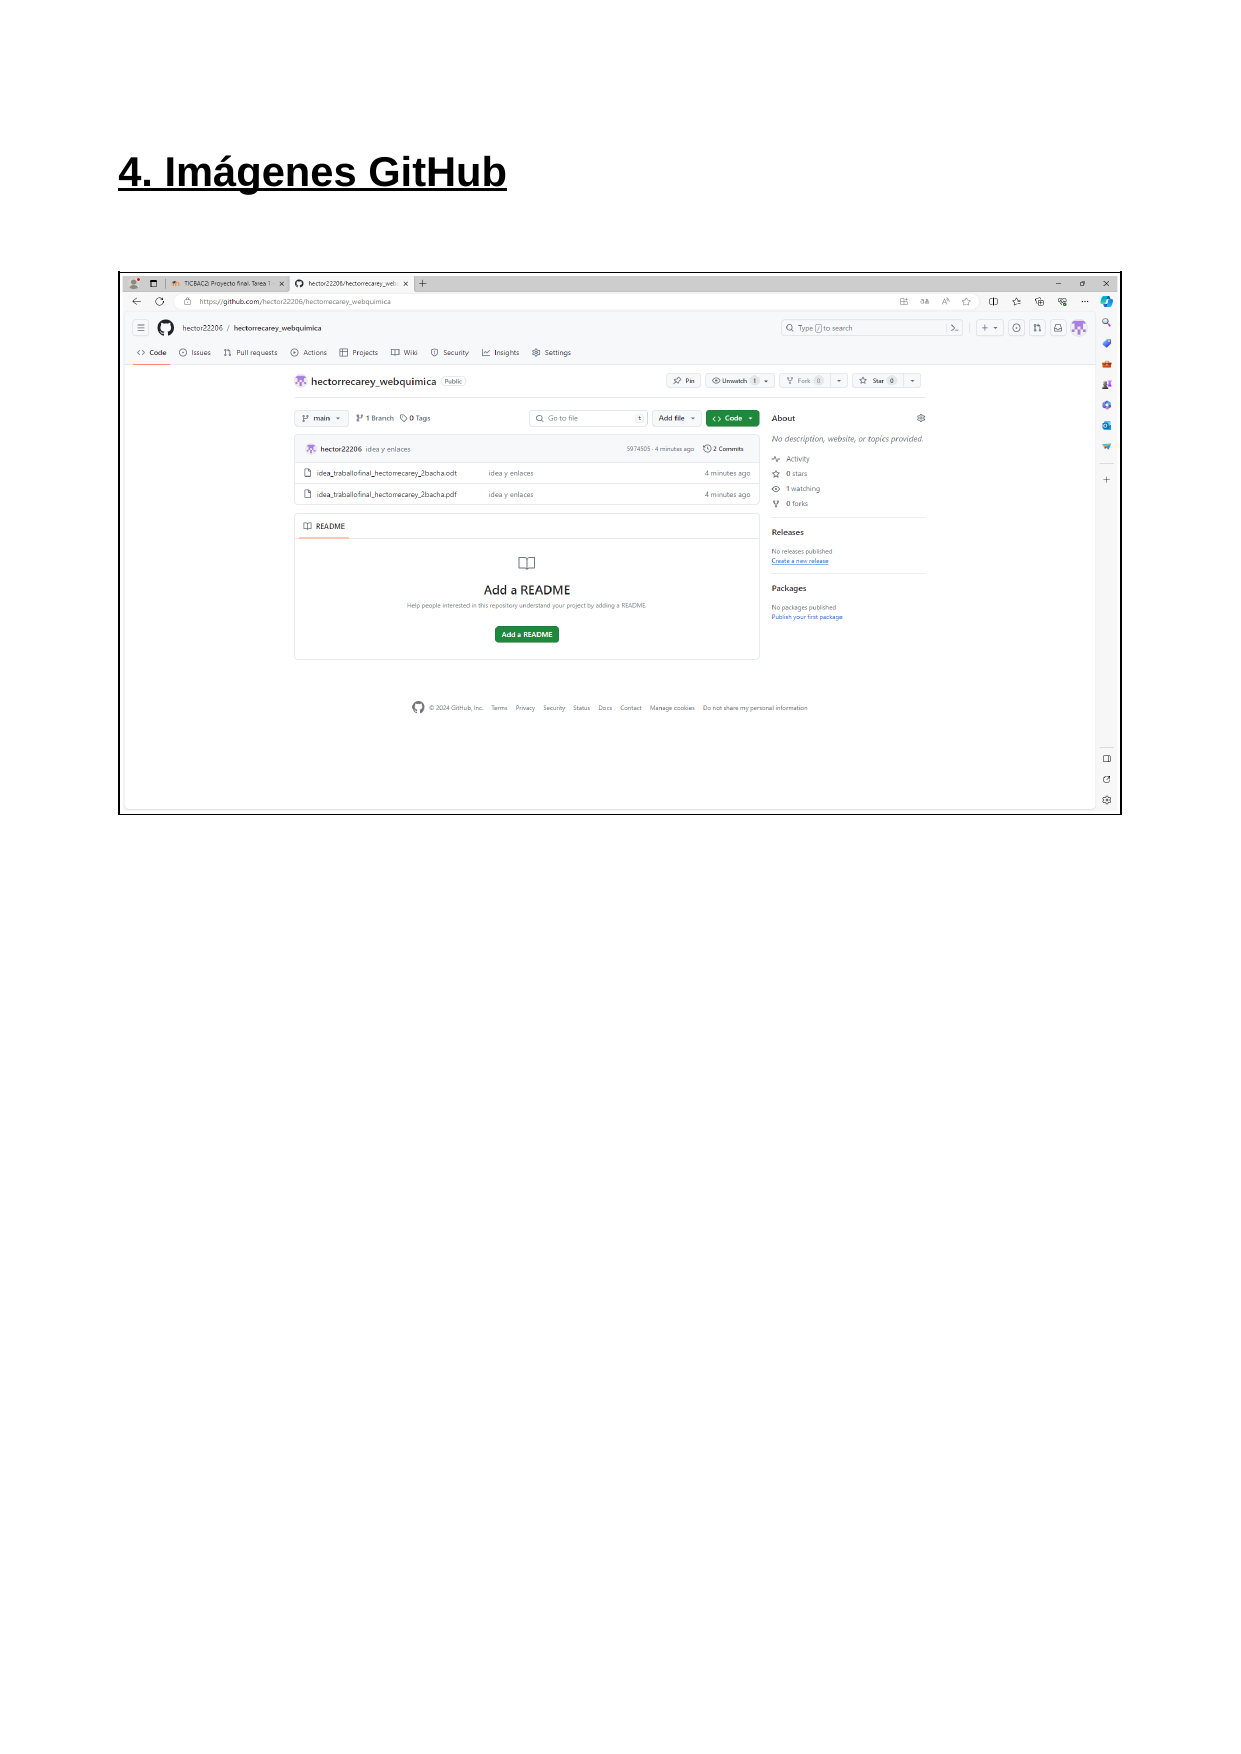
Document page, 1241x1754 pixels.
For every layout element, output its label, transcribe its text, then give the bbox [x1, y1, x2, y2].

picture [122, 276, 1118, 811]
text 4. Imágenes GitHub [118, 147, 1122, 195]
